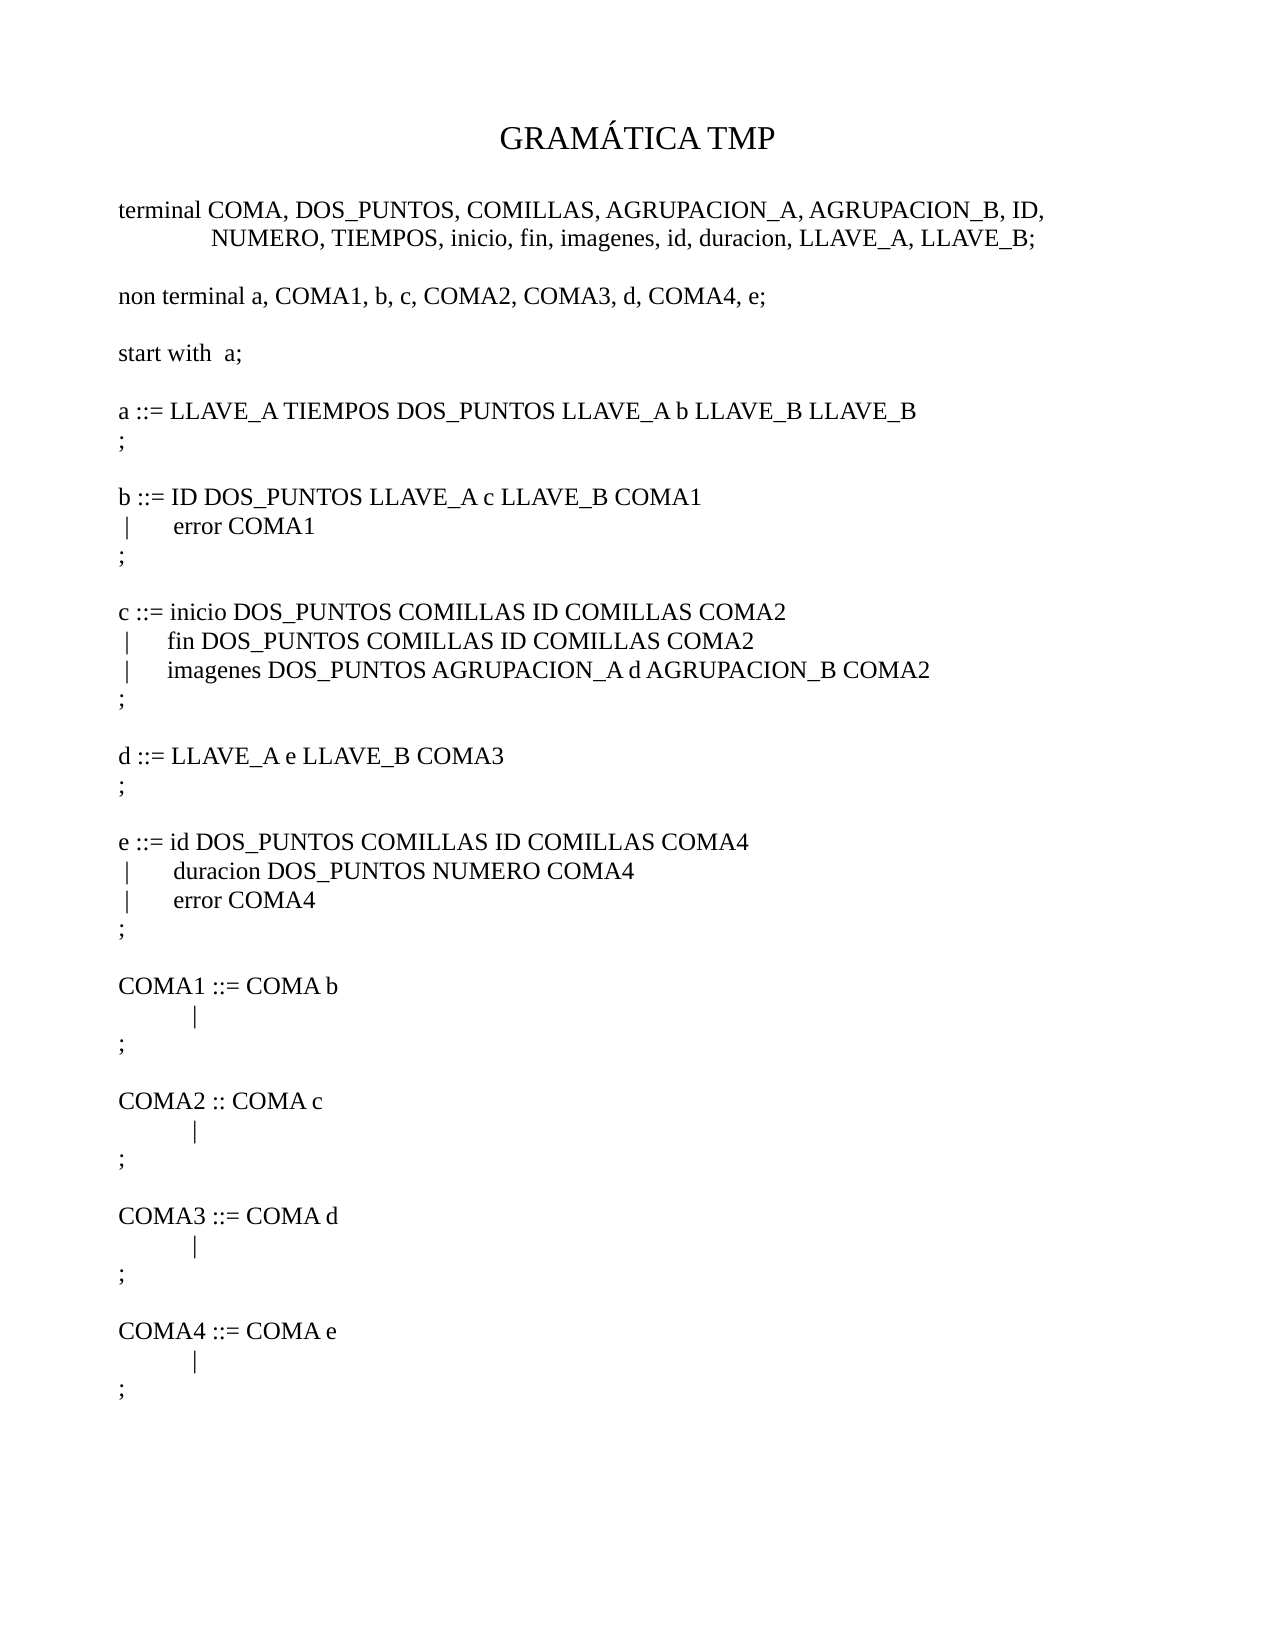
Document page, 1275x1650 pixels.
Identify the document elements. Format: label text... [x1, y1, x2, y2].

text e ::= id DOS_PUNTOS COMILLAS ID COMILLAS COMA4 [118, 827, 1157, 856]
text | [118, 1230, 1157, 1258]
text d ::= LLAVE_A e LLAVE_B COMA3 [118, 741, 1157, 770]
text ; [118, 1028, 1157, 1057]
text | fin DOS_PUNTOS COMILLAS ID COMILLAS COMA2 [118, 626, 1157, 655]
text | [118, 1345, 1157, 1373]
text COMA2 :: COMA c [118, 1086, 1157, 1115]
text GRAMÁTICA TMP [118, 118, 1157, 156]
text | [118, 1115, 1157, 1143]
text NUMERO, TIEMPOS, inicio, fin, imagenes, id, duracion, LLAVE_A, LLAVE_B; [118, 223, 1157, 252]
text ; [118, 1143, 1157, 1172]
text c ::= inicio DOS_PUNTOS COMILLAS ID COMILLAS COMA2 [118, 597, 1157, 626]
text | [118, 1000, 1157, 1028]
text terminal COMA, DOS_PUNTOS, COMILLAS, AGRUPACION_A, AGRUPACION_B, ID, [118, 195, 1157, 223]
text a ::= LLAVE_A TIEMPOS DOS_PUNTOS LLAVE_A b LLAVE_B LLAVE_B [118, 396, 1157, 425]
text b ::= ID DOS_PUNTOS LLAVE_A c LLAVE_B COMA1 [118, 482, 1157, 511]
text | error COMA1 [118, 511, 1157, 540]
text COMA3 ::= COMA d [118, 1201, 1157, 1230]
text | error COMA4 [118, 885, 1157, 913]
text | duracion DOS_PUNTOS NUMERO COMA4 [118, 856, 1157, 885]
text COMA4 ::= COMA e [118, 1316, 1157, 1345]
text ; [118, 540, 1157, 568]
text non terminal a, COMA1, b, c, COMA2, COMA3, d, COMA4, e; [118, 281, 1157, 310]
text ; [118, 1258, 1157, 1287]
text ; [118, 683, 1157, 712]
text | imagenes DOS_PUNTOS AGRUPACION_A d AGRUPACION_B COMA2 [118, 655, 1157, 683]
text ; [118, 1373, 1157, 1402]
text ; [118, 770, 1157, 798]
text ; [118, 425, 1157, 453]
text ; [118, 913, 1157, 942]
text start with a; [118, 338, 1157, 367]
text COMA1 ::= COMA b [118, 971, 1157, 1000]
